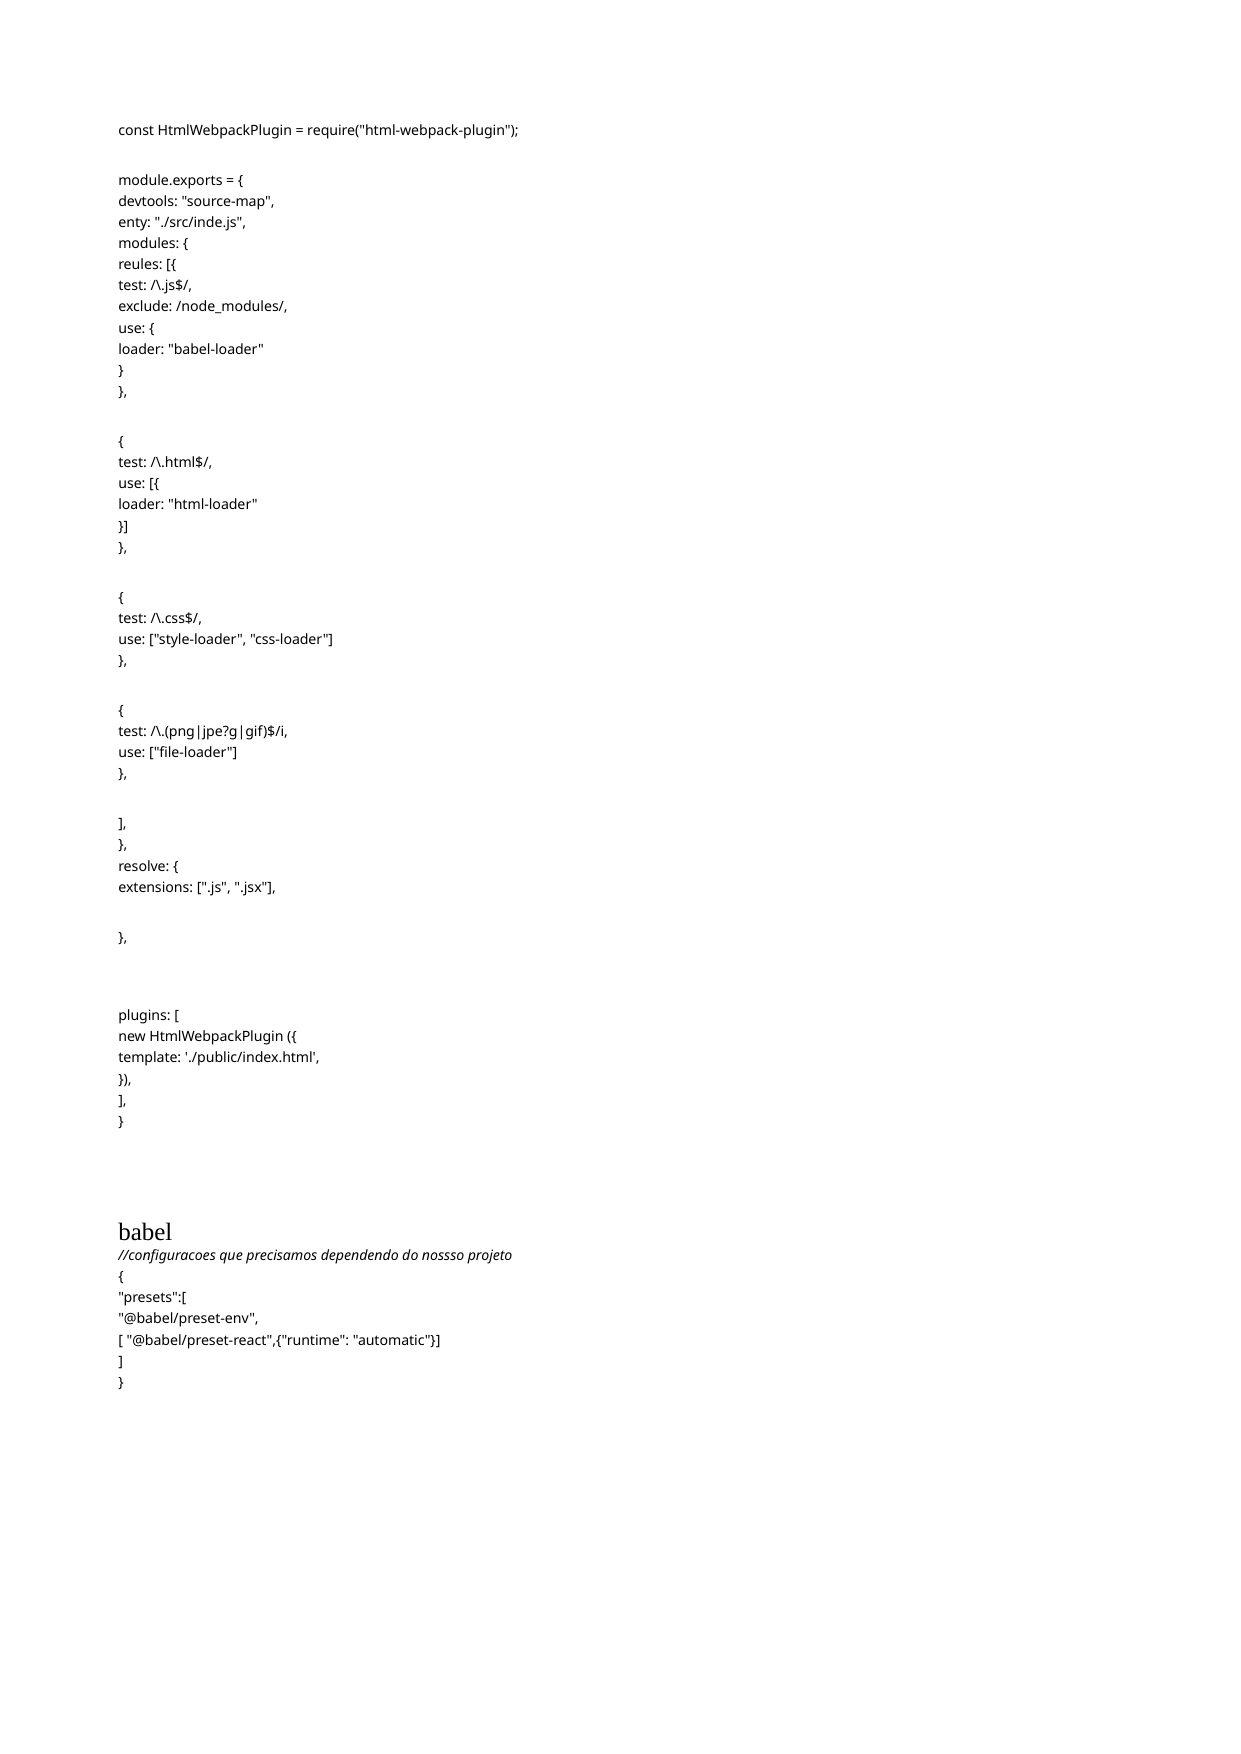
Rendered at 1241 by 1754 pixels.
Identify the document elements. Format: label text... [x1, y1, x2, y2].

text }] [118, 514, 1122, 535]
text } [118, 1370, 1122, 1392]
text }, [118, 535, 1122, 556]
text use: [{ [118, 472, 1122, 493]
text { [118, 429, 1122, 451]
text test: /\.js$/, [118, 274, 1122, 295]
text loader: "babel-loader" [118, 337, 1122, 358]
text test: /\.(png|jpe?g|gif)$/i, [118, 719, 1122, 741]
text [ "@babel/preset-react",{"runtime": "automatic"}] [118, 1328, 1122, 1349]
text //configuracoes que precisamos dependendo do nossso projeto [118, 1246, 1122, 1265]
text exclude: /node_modules/, [118, 295, 1122, 316]
text } [118, 358, 1122, 379]
text plugins: [ [118, 1004, 1122, 1025]
text extensions: [".js", ".jsx"], [118, 875, 1122, 896]
text ], [118, 1088, 1122, 1109]
text { [118, 698, 1122, 719]
text }, [118, 833, 1122, 854]
text module.exports = { [118, 168, 1122, 189]
text }, [118, 379, 1122, 401]
text test: /\.html$/, [118, 451, 1122, 472]
text new HtmlWebpackPlugin ({ [118, 1025, 1122, 1046]
text template: './public/index.html', [118, 1046, 1122, 1067]
text devtools: "source-map", [118, 189, 1122, 210]
text ] [118, 1349, 1122, 1370]
text const HtmlWebpackPlugin = require("html-webpack-plugin"); [118, 118, 1122, 139]
text test: /\.css$/, [118, 606, 1122, 627]
text "@babel/preset-env", [118, 1307, 1122, 1328]
text ], [118, 812, 1122, 833]
text }, [118, 648, 1122, 669]
text }, [118, 925, 1122, 946]
text { [118, 585, 1122, 606]
text modules: { [118, 231, 1122, 253]
text use: ["style-loader", "css-loader"] [118, 627, 1122, 648]
text }, [118, 762, 1122, 783]
text } [118, 1109, 1122, 1131]
text { [118, 1265, 1122, 1286]
text reules: [{ [118, 253, 1122, 274]
text loader: "html-loader" [118, 493, 1122, 514]
text resolve: { [118, 854, 1122, 875]
text enty: "./src/inde.js", [118, 210, 1122, 231]
text use: { [118, 316, 1122, 337]
text }), [118, 1067, 1122, 1088]
text babel [118, 1217, 1122, 1246]
text "presets":[ [118, 1286, 1122, 1307]
text use: ["file-loader"] [118, 741, 1122, 762]
